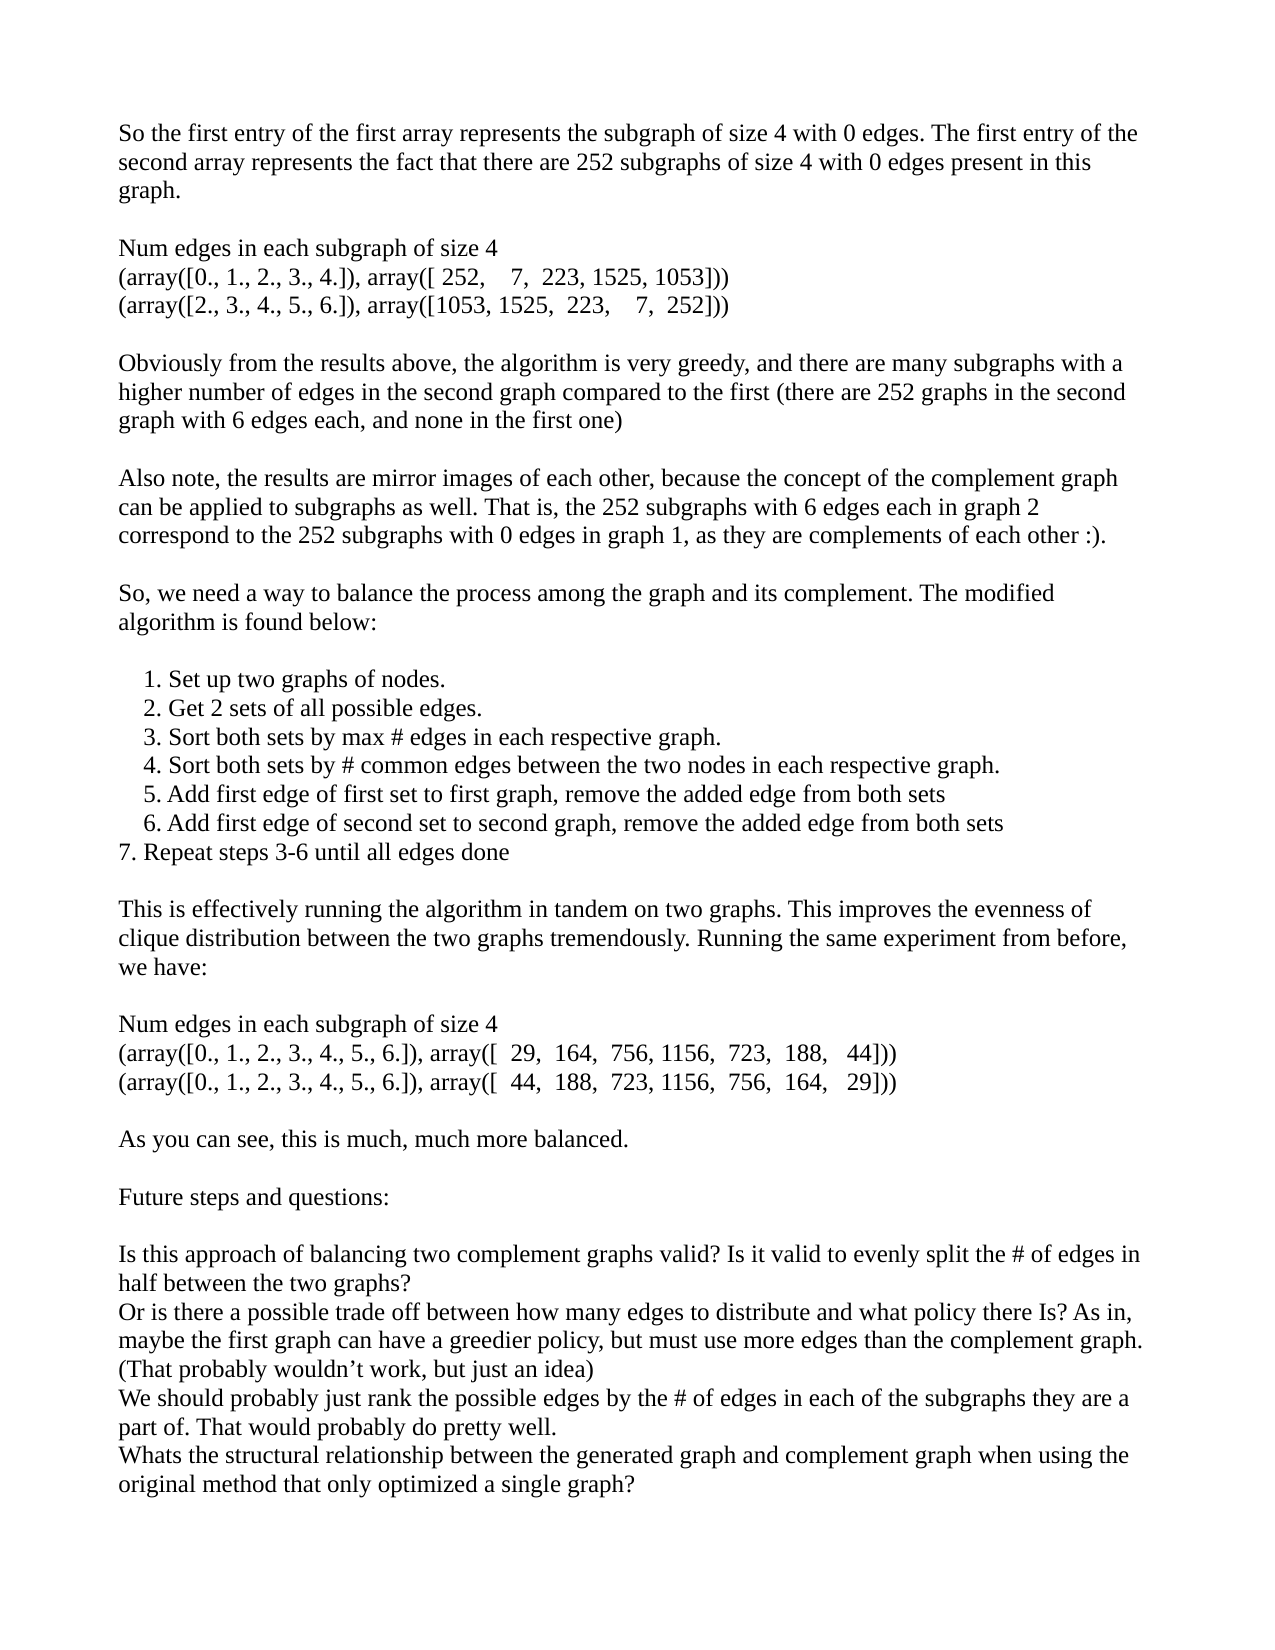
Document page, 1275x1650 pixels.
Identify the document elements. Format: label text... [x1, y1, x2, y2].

text 5. Add first edge of first set to first graph, remove the added edge from both sets [118, 779, 1157, 808]
text 4. Sort both sets by # common edges between the two nodes in each respective graph. [118, 751, 1157, 779]
text Obviously from the results above, the algorithm is very greedy, and there are many subgraphs with a higher number of edges in the second graph compared to the first (there are 252 graphs in the second graph with 6 edges each, and none in the first one) [118, 348, 1157, 434]
text Or is there a possible trade off between how many edges to distribute and what policy there Is? As in, maybe the first graph can have a greedier policy, but must use more edges than the complement graph. (That probably wouldn’t work, but just an idea) [118, 1297, 1157, 1383]
text (array([0., 1., 2., 3., 4., 5., 6.]), array([ 44, 188, 723, 1156, 756, 164, 29])) [118, 1067, 1157, 1096]
text (array([0., 1., 2., 3., 4.]), array([ 252, 7, 223, 1525, 1053])) [118, 262, 1157, 291]
text (array([2., 3., 4., 5., 6.]), array([1053, 1525, 223, 7, 252])) [118, 291, 1157, 319]
text As you can see, this is much, much more balanced. [118, 1124, 1157, 1153]
text 6. Add first edge of second set to second graph, remove the added edge from both sets [118, 808, 1157, 837]
text We should probably just rank the possible edges by the # of edges in each of the subgraphs they are a part of. That would probably do pretty well. [118, 1383, 1157, 1441]
text Whats the structural relationship between the generated graph and complement graph when using the original method that only optimized a single graph? [118, 1441, 1157, 1498]
text Is this approach of balancing two complement graphs valid? Is it valid to evenly split the # of edges in half between the two graphs? [118, 1239, 1157, 1297]
text 3. Sort both sets by max # edges in each respective graph. [118, 722, 1157, 751]
text (array([0., 1., 2., 3., 4., 5., 6.]), array([ 29, 164, 756, 1156, 723, 188, 44])) [118, 1038, 1157, 1067]
text Also note, the results are mirror images of each other, because the concept of the complement graph can be applied to subgraphs as well. That is, the 252 subgraphs with 6 edges each in graph 2 correspond to the 252 subgraphs with 0 edges in graph 1, as they are complements of each other :). [118, 463, 1157, 549]
text This is effectively running the algorithm in tandem on two graphs. This improves the evenness of clique distribution between the two graphs tremendously. Running the same experiment from before, we have: [118, 894, 1157, 981]
text Num edges in each subgraph of size 4 [118, 1009, 1157, 1038]
text Num edges in each subgraph of size 4 [118, 233, 1157, 262]
text So the first entry of the first array represents the subgraph of size 4 with 0 edges. The first entry of the second array represents the fact that there are 252 subgraphs of size 4 with 0 edges present in this graph. [118, 118, 1157, 204]
text 7. Repeat steps 3-6 until all edges done [118, 837, 1157, 866]
text Future steps and questions: [118, 1182, 1157, 1211]
text 2. Get 2 sets of all possible edges. [118, 693, 1157, 722]
text So, we need a way to balance the process among the graph and its complement. The modified algorithm is found below: [118, 578, 1157, 636]
text 1. Set up two graphs of nodes. [118, 664, 1157, 693]
